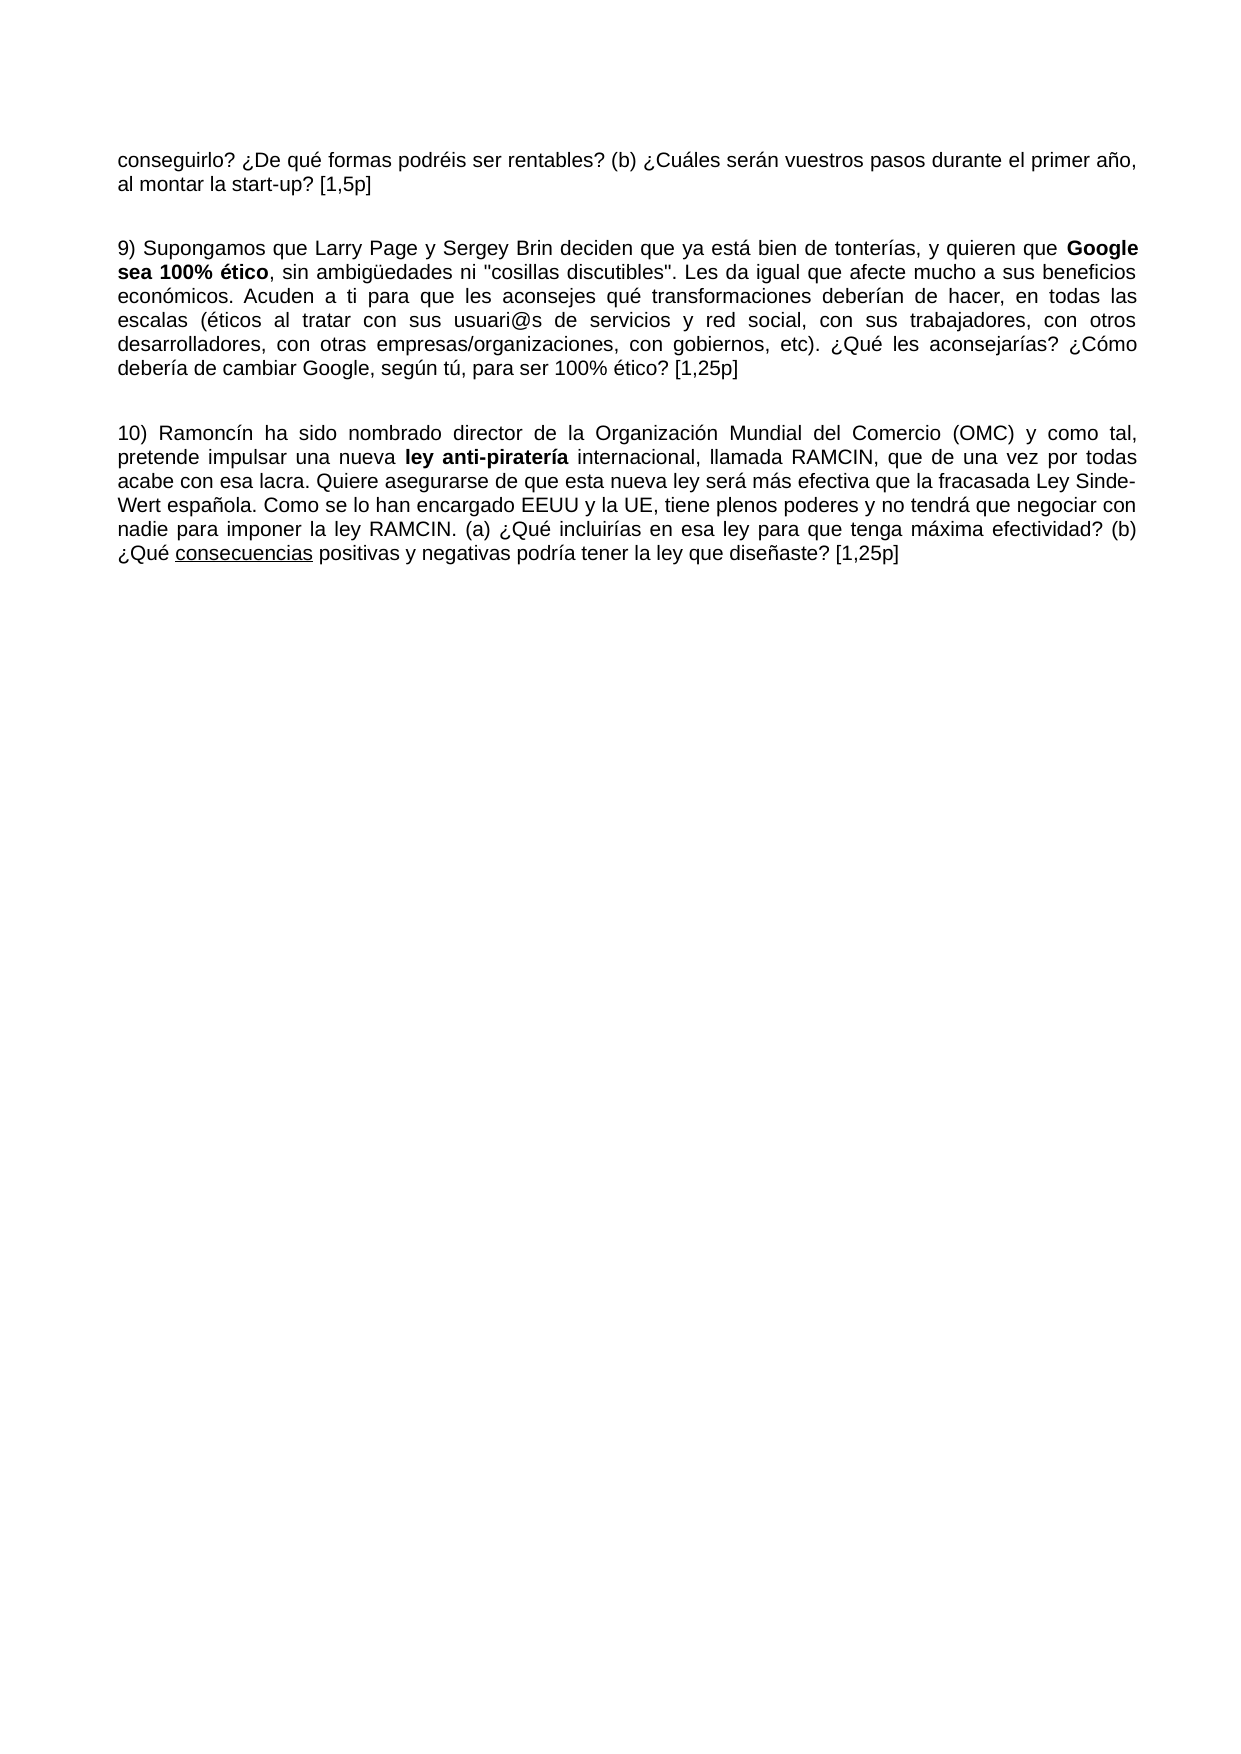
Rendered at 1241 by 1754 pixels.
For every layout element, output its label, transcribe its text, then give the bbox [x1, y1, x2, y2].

text 9) Supongamos que Larry Page y Sergey Brin deciden que ya está bien de tonterías, y quieren que Google sea 100% ético, sin ambigüedades ni "cosillas discutibles". Les da igual que afecte mucho a sus beneficios económicos. Acuden a ti para que les aconsejes qué transformaciones deberían de hacer, en todas las escalas (éticos al tratar con sus usuari@s de servicios y red social, con sus trabajadores, con otros desarrolladores, con otras empresas/organizaciones, con gobiernos, etc). ¿Qué les aconsejarías? ¿Cómo debería de cambiar Google, según tú, para ser 100% ético? [1,25p] [117, 236, 1138, 380]
text conseguirlo? ¿De qué formas podréis ser rentables? (b) ¿Cuáles serán vuestros pasos durante el primer año, al montar la start-up? [1,5p] [117, 148, 1138, 196]
text 10) Ramoncín ha sido nombrado director de la Organización Mundial del Comercio (OMC) y como tal, pretende impulsar una nueva ley anti-piratería internacional, llamada RAMCIN, que de una vez por todas acabe con esa lacra. Quiere asegurarse de que esta nueva ley será más efectiva que la fracasada Ley Sinde-Wert española. Como se lo han encargado EEUU y la UE, tiene plenos poderes y no tendrá que negociar con nadie para imponer la ley RAMCIN. (a) ¿Qué incluirías en esa ley para que tenga máxima efectividad? (b) ¿Qué consecuencias positivas y negativas podría tener la ley que diseñaste? [1,25p] [117, 421, 1138, 564]
